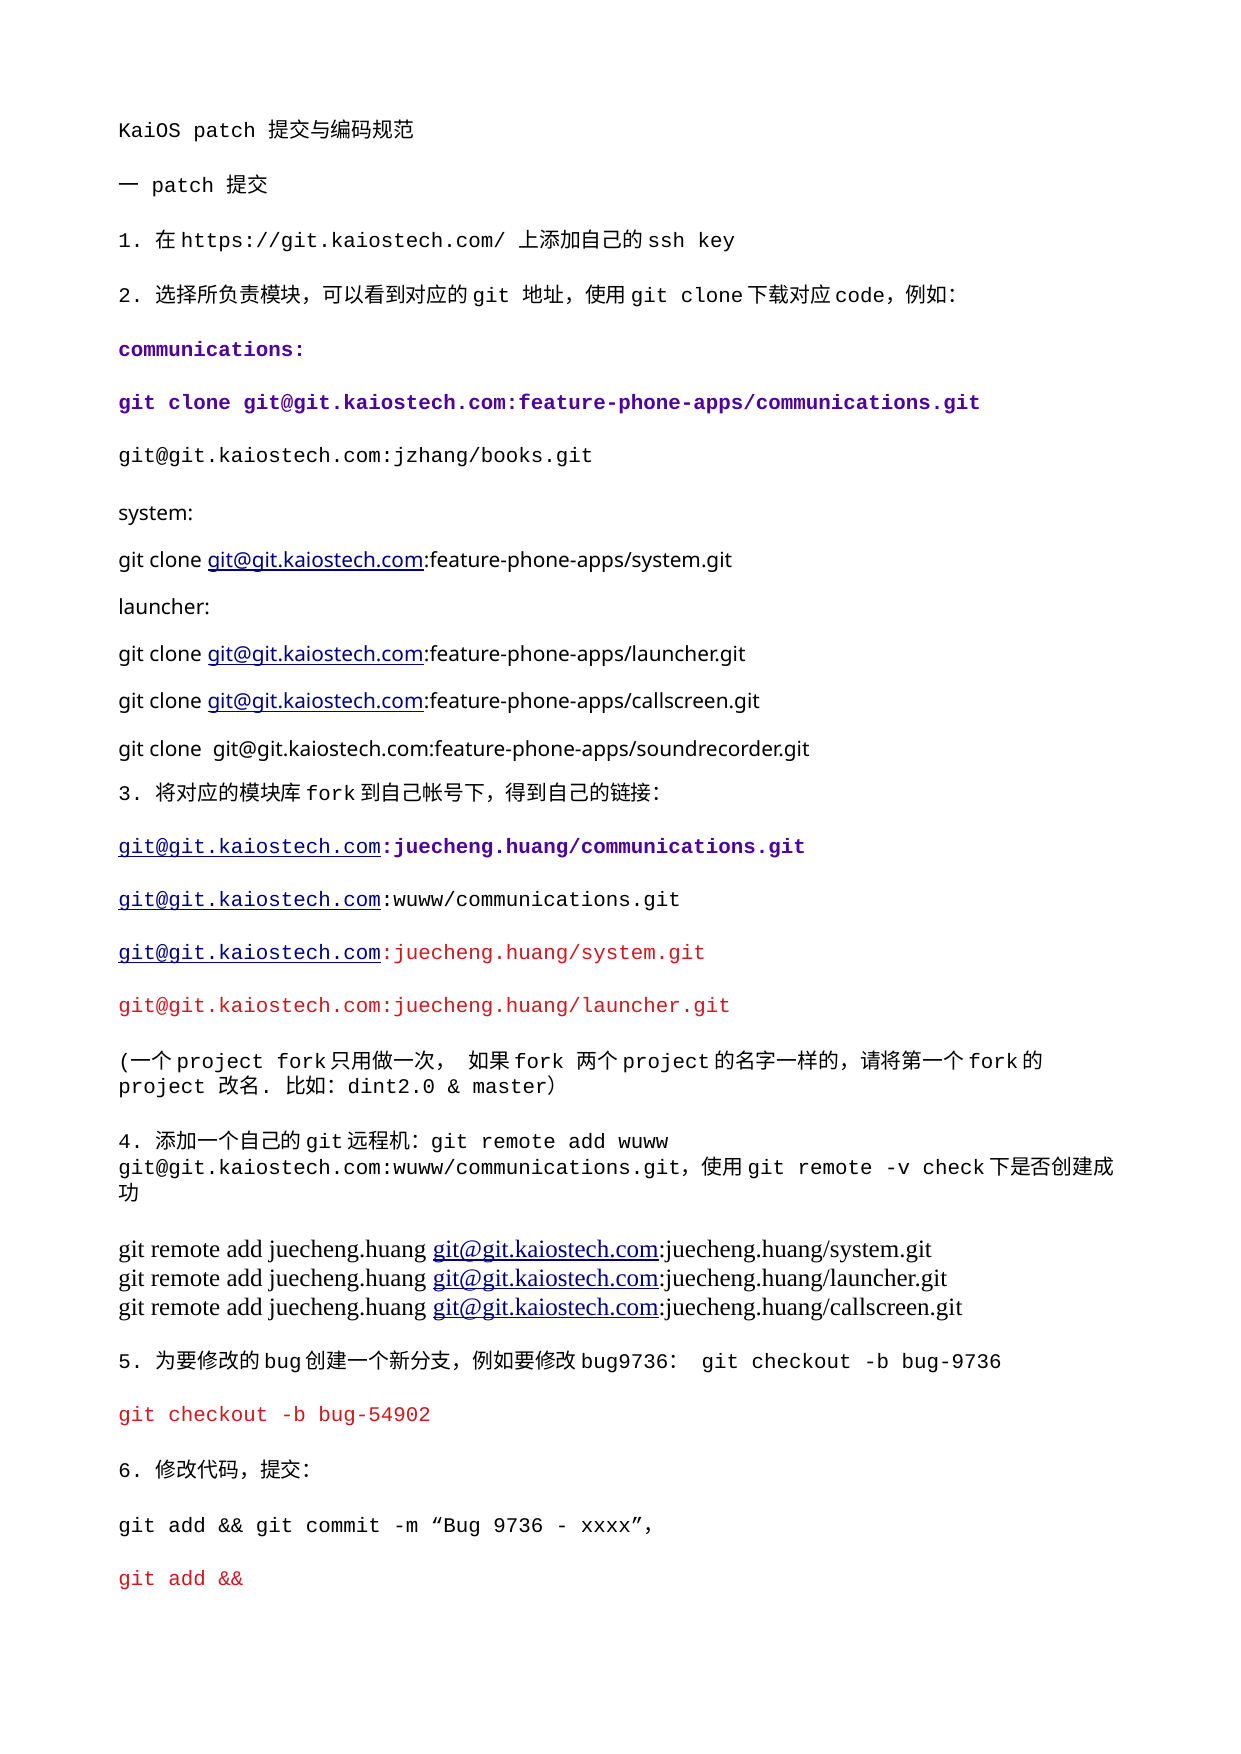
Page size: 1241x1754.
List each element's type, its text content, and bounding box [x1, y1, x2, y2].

text (一个project fork只用做一次， 如果fork 两个project的名字一样的，请将第一个fork的project 改名. 比如：dint2.0 & master） [118, 1049, 1122, 1100]
text git clone git@git.kaiostech.com:feature-phone-apps/callscreen.git [118, 687, 1122, 715]
text git@git.kaiostech.com:juecheng.huang/system.git [118, 942, 1122, 966]
text communications: [118, 338, 1122, 362]
text git add && [118, 1568, 1122, 1591]
text 6. 修改代码，提交： [118, 1458, 1122, 1483]
text launcher: [118, 592, 1122, 621]
text 一 patch 提交 [118, 173, 1122, 199]
text 4. 添加一个自己的git远程机：git remote add wuww git@git.kaiostech.com:wuww/communications.git，使用git remote -v check下是否创建成功 [118, 1129, 1122, 1205]
text git remote add juecheng.huang git@git.kaiostech.com:juecheng.huang/callscreen.git [118, 1292, 1122, 1321]
text git clone git@git.kaiostech.com:feature-phone-apps/soundrecorder.git [118, 734, 1122, 762]
text system: [118, 498, 1122, 526]
text 5. 为要修改的bug创建一个新分支，例如要修改bug9736： git checkout -b bug-9736 [118, 1349, 1122, 1375]
text git add && git commit -m “Bug 9736 - xxxx”， [118, 1513, 1122, 1538]
text 3. 将对应的模块库fork到自己帐号下，得到自己的链接： [118, 781, 1122, 807]
text KaiOS patch 提交与编码规范 [118, 118, 1122, 144]
text git checkout -b bug-54902 [118, 1404, 1122, 1428]
text git remote add juecheng.huang git@git.kaiostech.com:juecheng.huang/system.git [118, 1234, 1122, 1263]
text git@git.kaiostech.com:juecheng.huang/communications.git [118, 836, 1122, 860]
text 2. 选择所负责模块，可以看到对应的git 地址，使用git clone下载对应code，例如： [118, 283, 1122, 309]
text git@git.kaiostech.com:juecheng.huang/launcher.git [118, 996, 1122, 1019]
text git clone git@git.kaiostech.com:feature-phone-apps/launcher.git [118, 639, 1122, 668]
text git clone git@git.kaiostech.com:feature-phone-apps/system.git [118, 545, 1122, 573]
text git@git.kaiostech.com:jzhang/books.git [118, 445, 1122, 468]
text git remote add juecheng.huang git@git.kaiostech.com:juecheng.huang/launcher.git [118, 1263, 1122, 1292]
text git@git.kaiostech.com:wuww/communications.git [118, 889, 1122, 913]
text 1. 在https://git.kaiostech.com/ 上添加自己的ssh key [118, 228, 1122, 254]
text git clone git@git.kaiostech.com:feature-phone-apps/communications.git [118, 392, 1122, 415]
